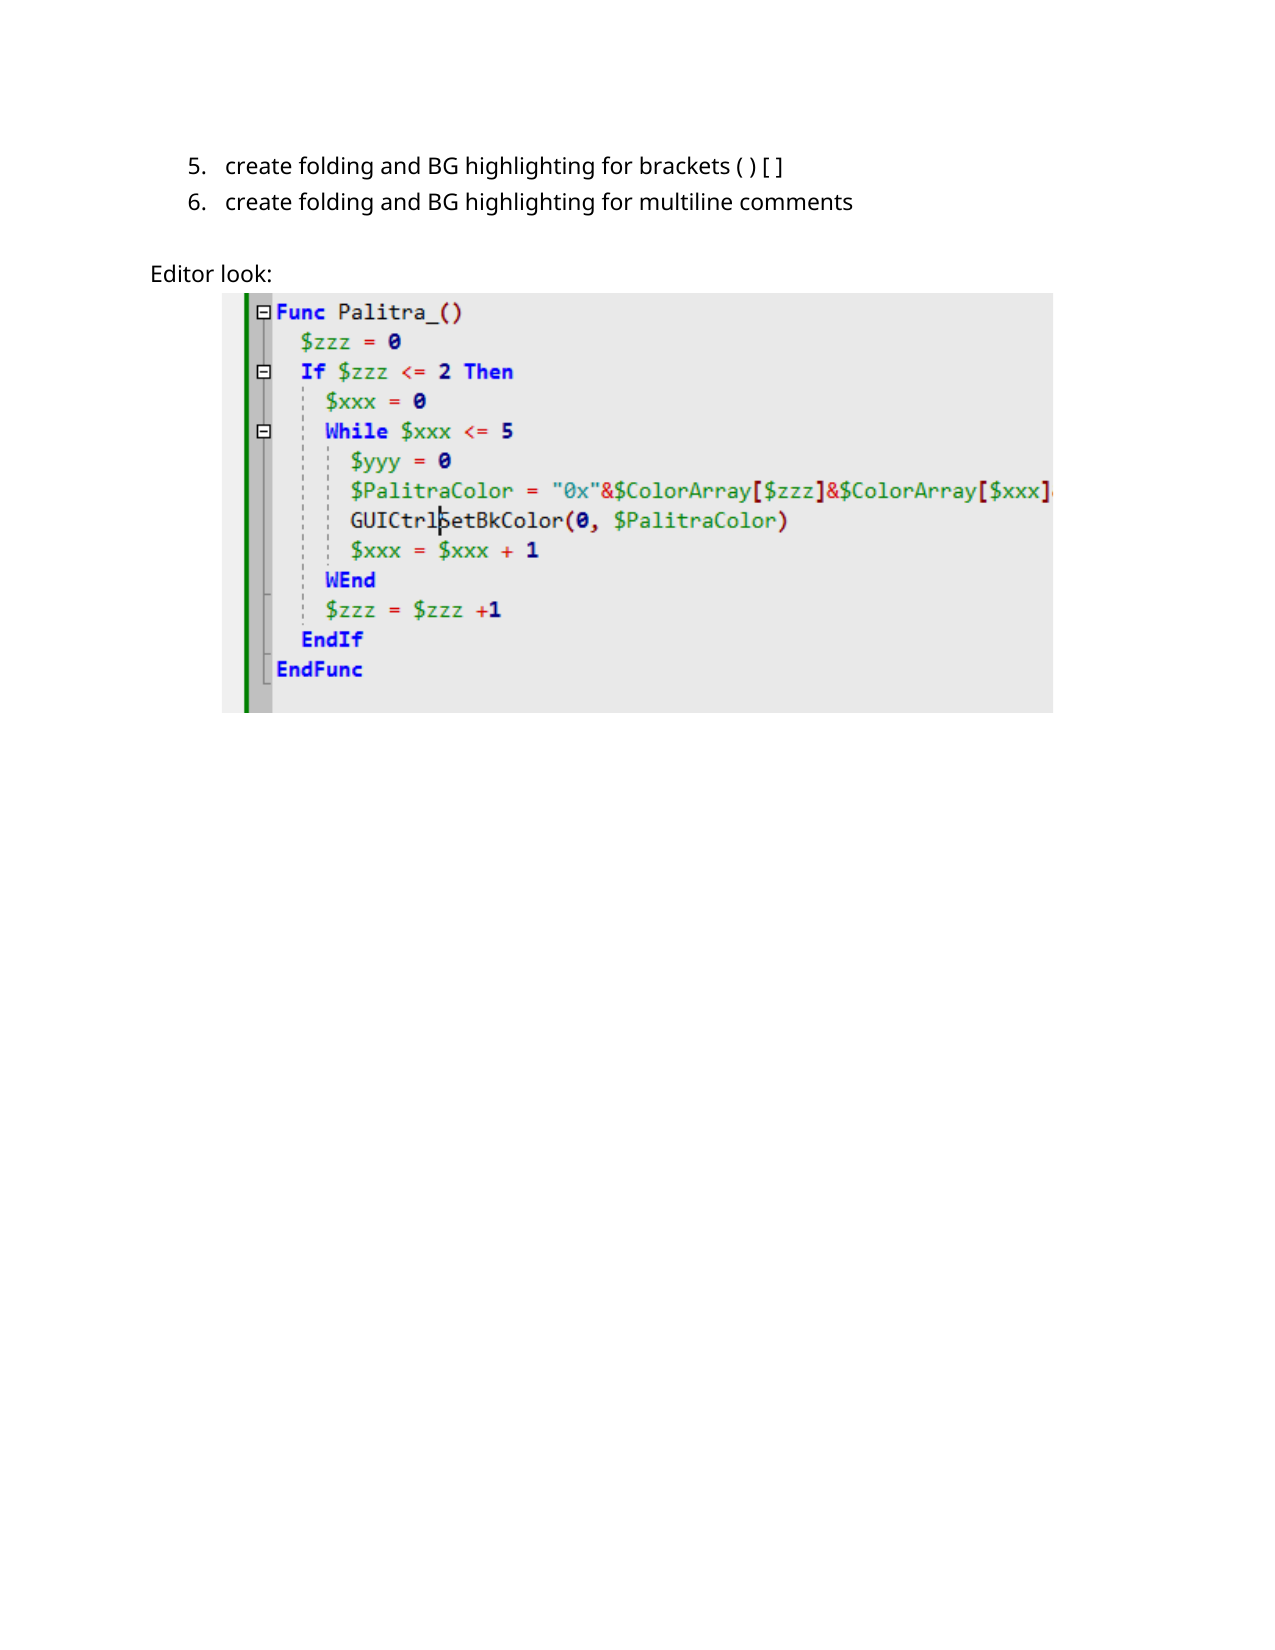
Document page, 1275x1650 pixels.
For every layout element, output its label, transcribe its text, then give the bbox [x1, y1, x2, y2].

picture [221, 293, 1054, 713]
text Editor look: [150, 258, 1125, 289]
list create folding and BG highlighting for brackets ( ) [ ] [187, 150, 1125, 181]
list create folding and BG highlighting for multiline comments [187, 186, 1125, 217]
